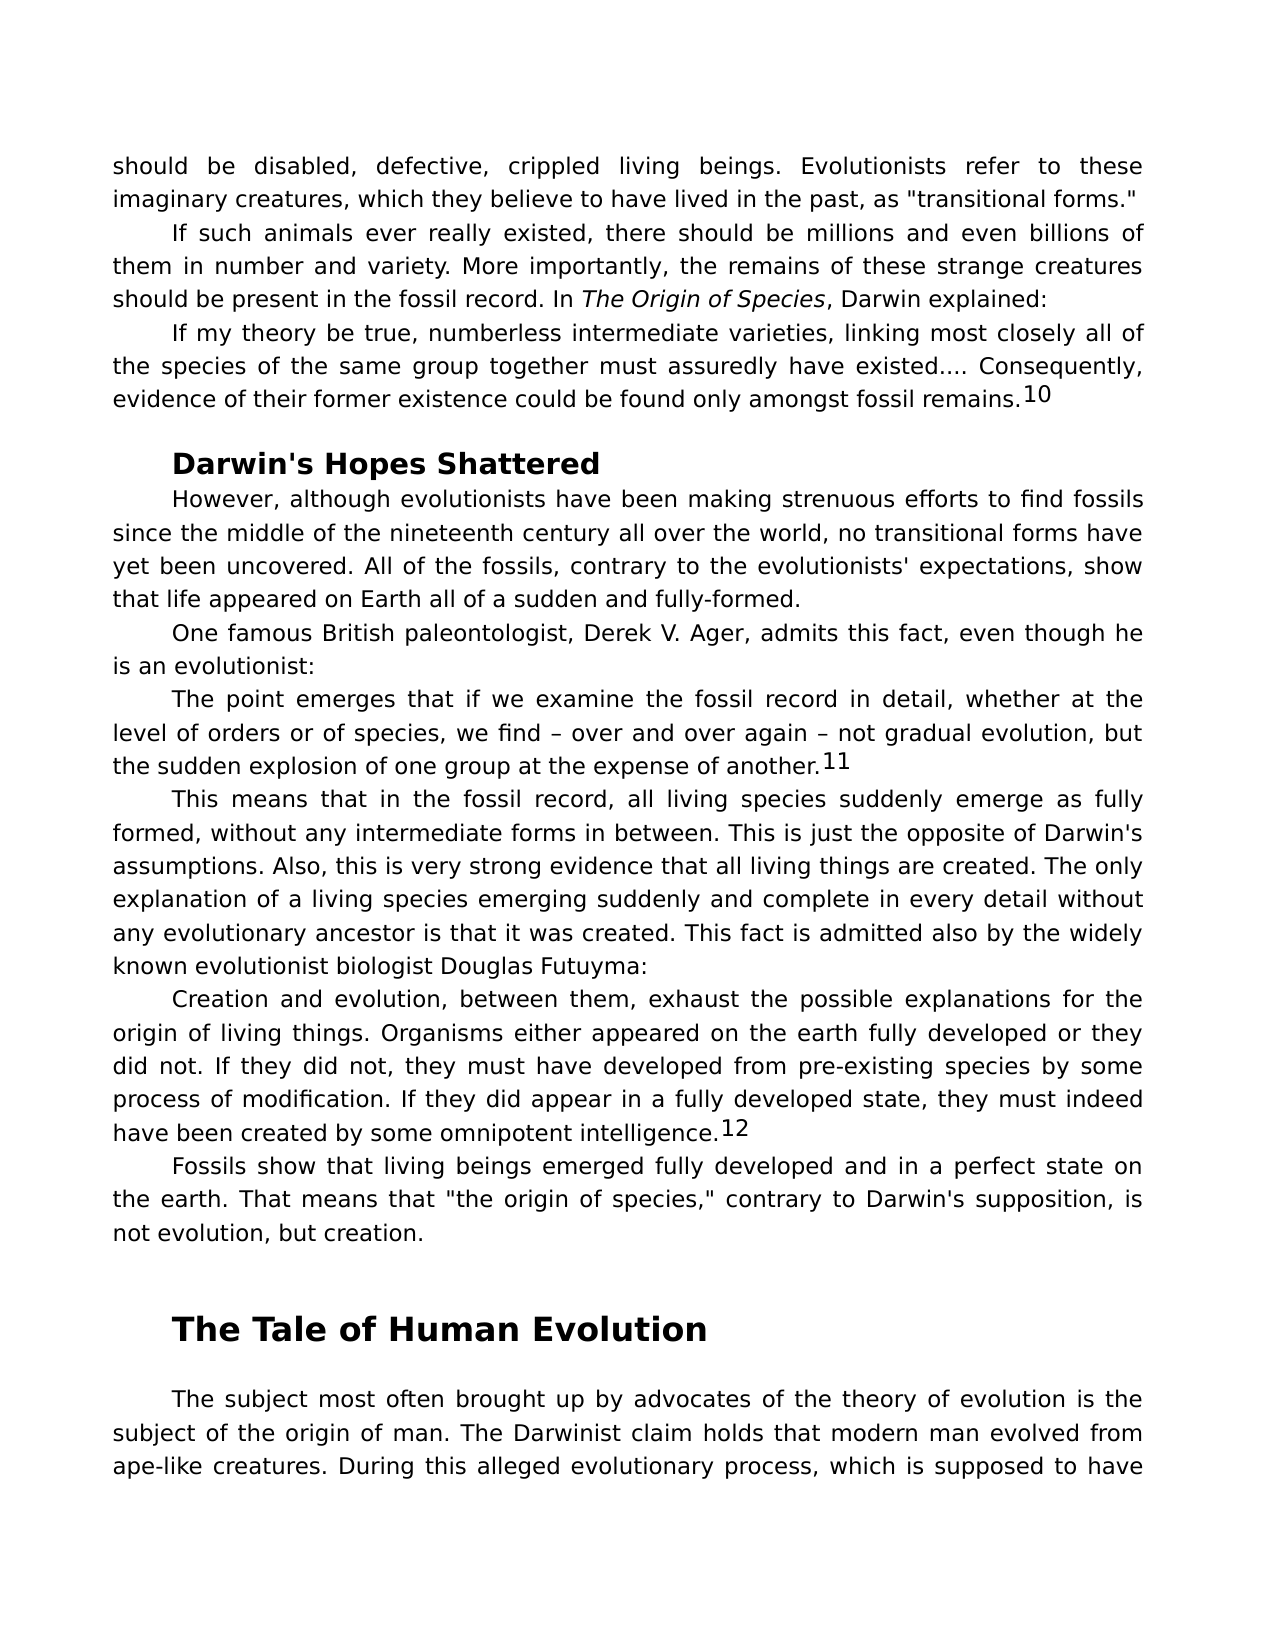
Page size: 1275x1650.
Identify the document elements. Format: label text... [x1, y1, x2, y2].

text The Tale of Human Evolution [112, 1314, 1145, 1348]
text should be disabled, defective, crippled living beings. Evolutionists refer to these imaginary creatures, which they believe to have lived in the past, as "transitional forms." [112, 148, 1145, 214]
text The subject most often brought up by advocates of the theory of evolution is the subject of the origin of man. The Darwinist claim holds that modern man evolved from ape-like creatures. During this alleged evolutionary process, which is supposed to have [112, 1381, 1145, 1481]
text This means that in the fossil record, all living species suddenly emerge as fully formed, without any intermediate forms in between. This is just the opposite of Darwin's assumptions. Also, this is very strong evidence that all living things are created. The only explanation of a living species emerging suddenly and complete in every detail without any evolutionary ancestor is that it was created. This fact is admitted also by the widely known evolutionist biologist Douglas Futuyma: [112, 781, 1145, 981]
text However, although evolutionists have been making strenuous efforts to find fossils since the middle of the nineteenth century all over the world, no transitional forms have yet been uncovered. All of the fossils, contrary to the evolutionists' expectations, show that life appeared on Earth all of a sudden and fully-formed. [112, 481, 1145, 614]
text If such animals ever really existed, there should be millions and even billions of them in number and variety. More importantly, the remains of these strange creatures should be present in the fossil record. In The Origin of Species, Darwin explained: [112, 214, 1145, 314]
text Fossils show that living beings emerged fully developed and in a perfect state on the earth. That means that "the origin of species," contrary to Darwin's supposition, is not evolution, but creation. [112, 1148, 1145, 1248]
text Darwin's Hopes Shattered [112, 448, 1145, 481]
text The point emerges that if we examine the fossil record in detail, whether at the level of orders or of species, we find – over and over again – not gradual evolution, but the sudden explosion of one group at the expense of another.11 [112, 681, 1145, 781]
text If my theory be true, numberless intermediate varieties, linking most closely all of the species of the same group together must assuredly have existed.... Consequently, evidence of their former existence could be found only amongst fossil remains.10 [112, 314, 1145, 414]
text One famous British paleontologist, Derek V. Ager, admits this fact, even though he is an evolutionist: [112, 614, 1145, 681]
text Creation and evolution, between them, exhaust the possible explanations for the origin of living things. Organisms either appeared on the earth fully developed or they did not. If they did not, they must have developed from pre-existing species by some process of modification. If they did appear in a fully developed state, they must indeed have been created by some omnipotent intelligence.12 [112, 981, 1145, 1148]
